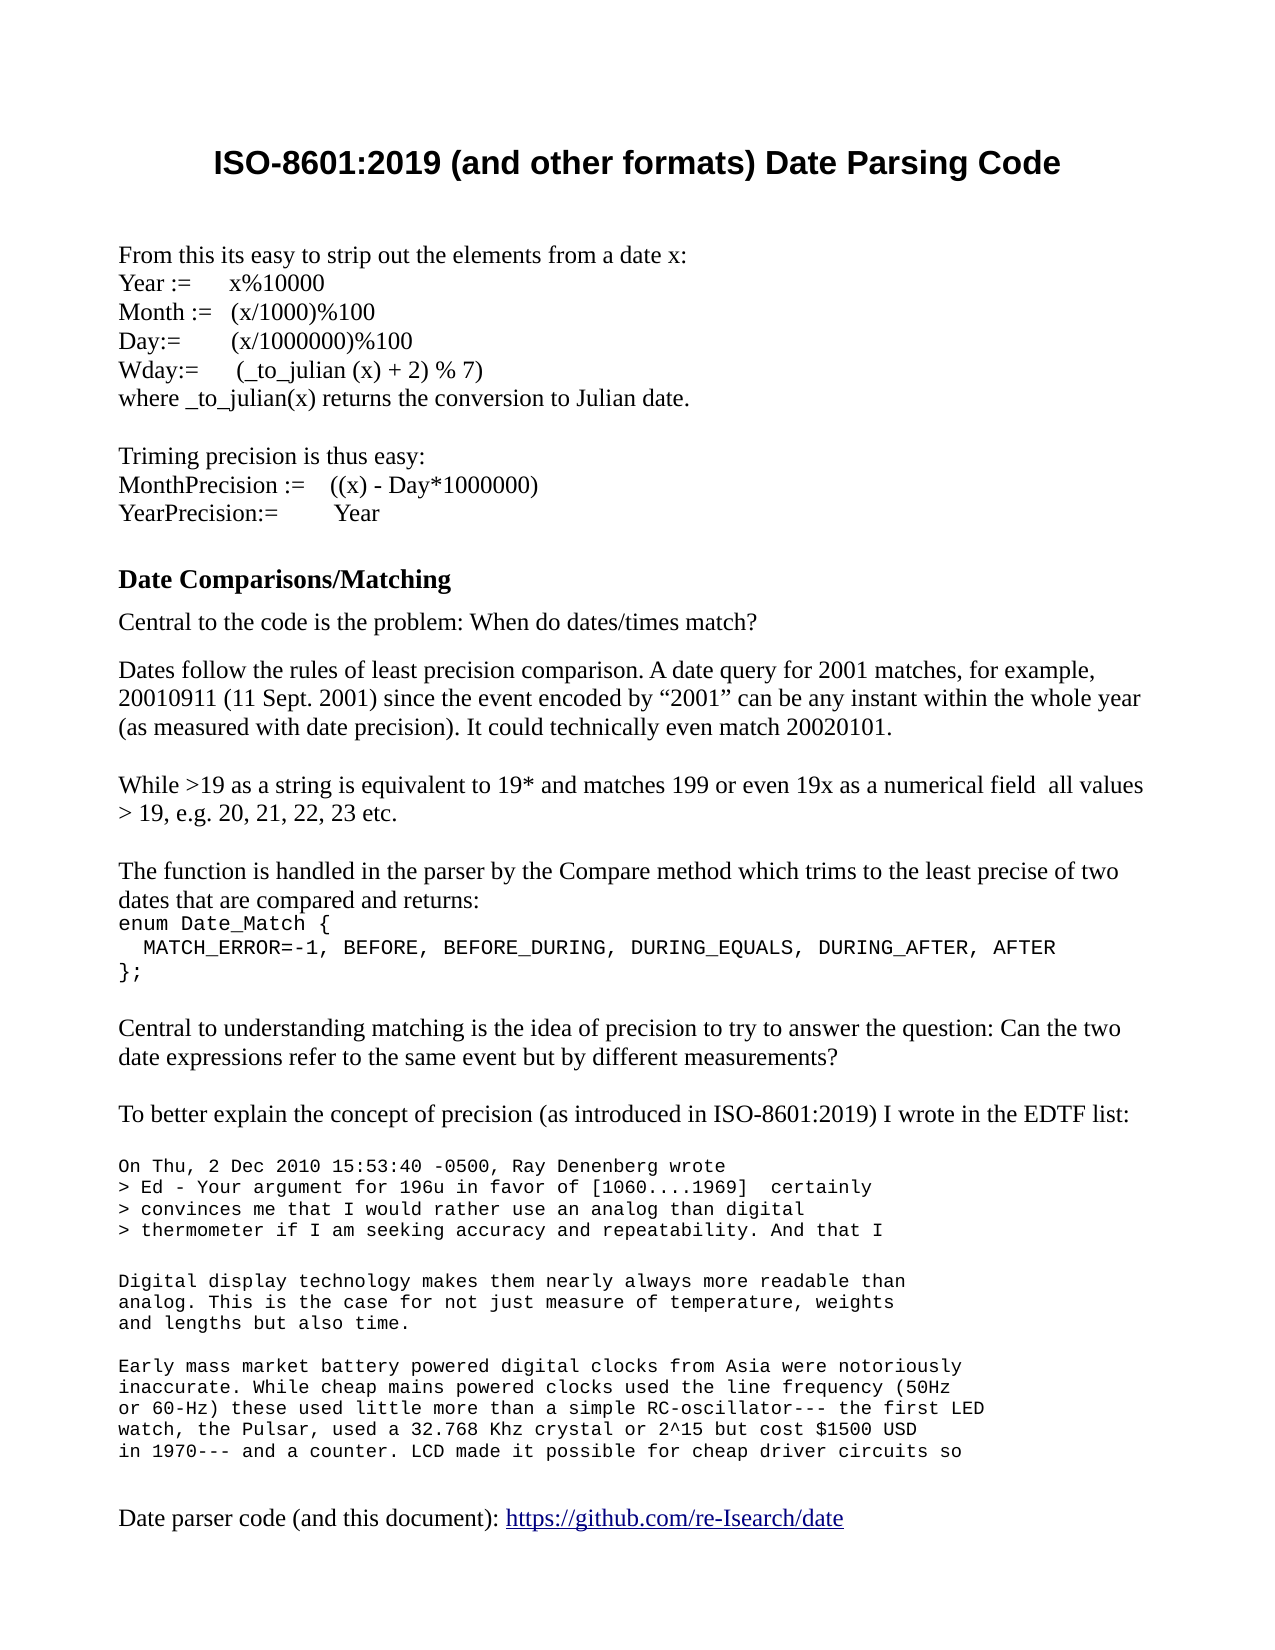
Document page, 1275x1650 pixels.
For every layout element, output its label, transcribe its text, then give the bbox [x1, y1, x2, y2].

text Wday:= (_to_julian (x) + 2) % 7) [118, 355, 1157, 383]
text To better explain the concept of precision (as introduced in ISO-8601:2019) I wrote in the EDTF list: [118, 1099, 1157, 1128]
text }; [118, 961, 1157, 984]
text Dates follow the rules of least precision comparison. A date query for 2001 matches, for example, 20010911 (11 Sept. 2001) since the event encoded by “2001” can be any instant within the whole year (as measured with date precision). It could technically even match 20020101. [118, 655, 1157, 741]
text The function is handled in the parser by the Compare method which trims to the least precise of two dates that are compared and returns: [118, 856, 1157, 913]
text Month := (x/1000)%100 [118, 297, 1157, 326]
text where _to_julian(x) returns the conversion to Julian date. [118, 383, 1157, 412]
text Year := x%10000 [118, 268, 1157, 297]
text > Ed - Your argument for 196u in favor of [1060....1969] certainly [118, 1178, 1157, 1199]
text Early mass market battery powered digital clocks from Asia were notoriously [118, 1356, 1157, 1378]
text enum Date_Match { [118, 913, 1157, 937]
subtitle Date Comparisons/Matching [118, 563, 1157, 594]
text > convinces me that I would rather use an analog than digital [118, 1199, 1157, 1221]
text > thermometer if I am seeking accuracy and repeatability. And that I [118, 1221, 1157, 1242]
text and lengths but also time. [118, 1314, 1157, 1335]
text MATCH_ERROR=-1, BEFORE, BEFORE_DURING, DURING_EQUALS, DURING_AFTER, AFTER [118, 937, 1157, 961]
text Digital display technology makes them nearly always more readable than [118, 1271, 1157, 1293]
text YearPrecision:= Year [118, 498, 1157, 527]
text in 1970--- and a counter. LCD made it possible for cheap driver circuits so [118, 1441, 1157, 1463]
text analog. This is the case for not just measure of temperature, weights [118, 1293, 1157, 1314]
text watch, the Pulsar, used a 32.768 Khz crystal or 2^15 but cost $1500 USD [118, 1420, 1157, 1441]
text Triming precision is thus easy: [118, 441, 1157, 470]
text Central to understanding matching is the idea of precision to try to answer the question: Can the two date expressions refer to the same event but by different measurements? [118, 1013, 1157, 1071]
text On Thu, 2 Dec 2010 15:53:40 -0500, Ray Denenberg wrote [118, 1157, 1157, 1178]
text Day:= (x/1000000)%100 [118, 326, 1157, 355]
text or 60-Hz) these used little more than a simple RC-oscillator--- the first LED [118, 1399, 1157, 1420]
text From this its easy to strip out the elements from a date x: [118, 240, 1157, 268]
text While >19 as a string is equivalent to 19* and matches 199 or even 19x as a numerical field all values > 19, e.g. 20, 21, 22, 23 etc. [118, 770, 1157, 827]
text inaccurate. While cheap mains powered clocks used the line frequency (50Hz [118, 1378, 1157, 1399]
text Central to the code is the problem: When do dates/times match? [118, 607, 1157, 636]
text MonthPrecision := ((x) - Day*1000000) [118, 470, 1157, 498]
